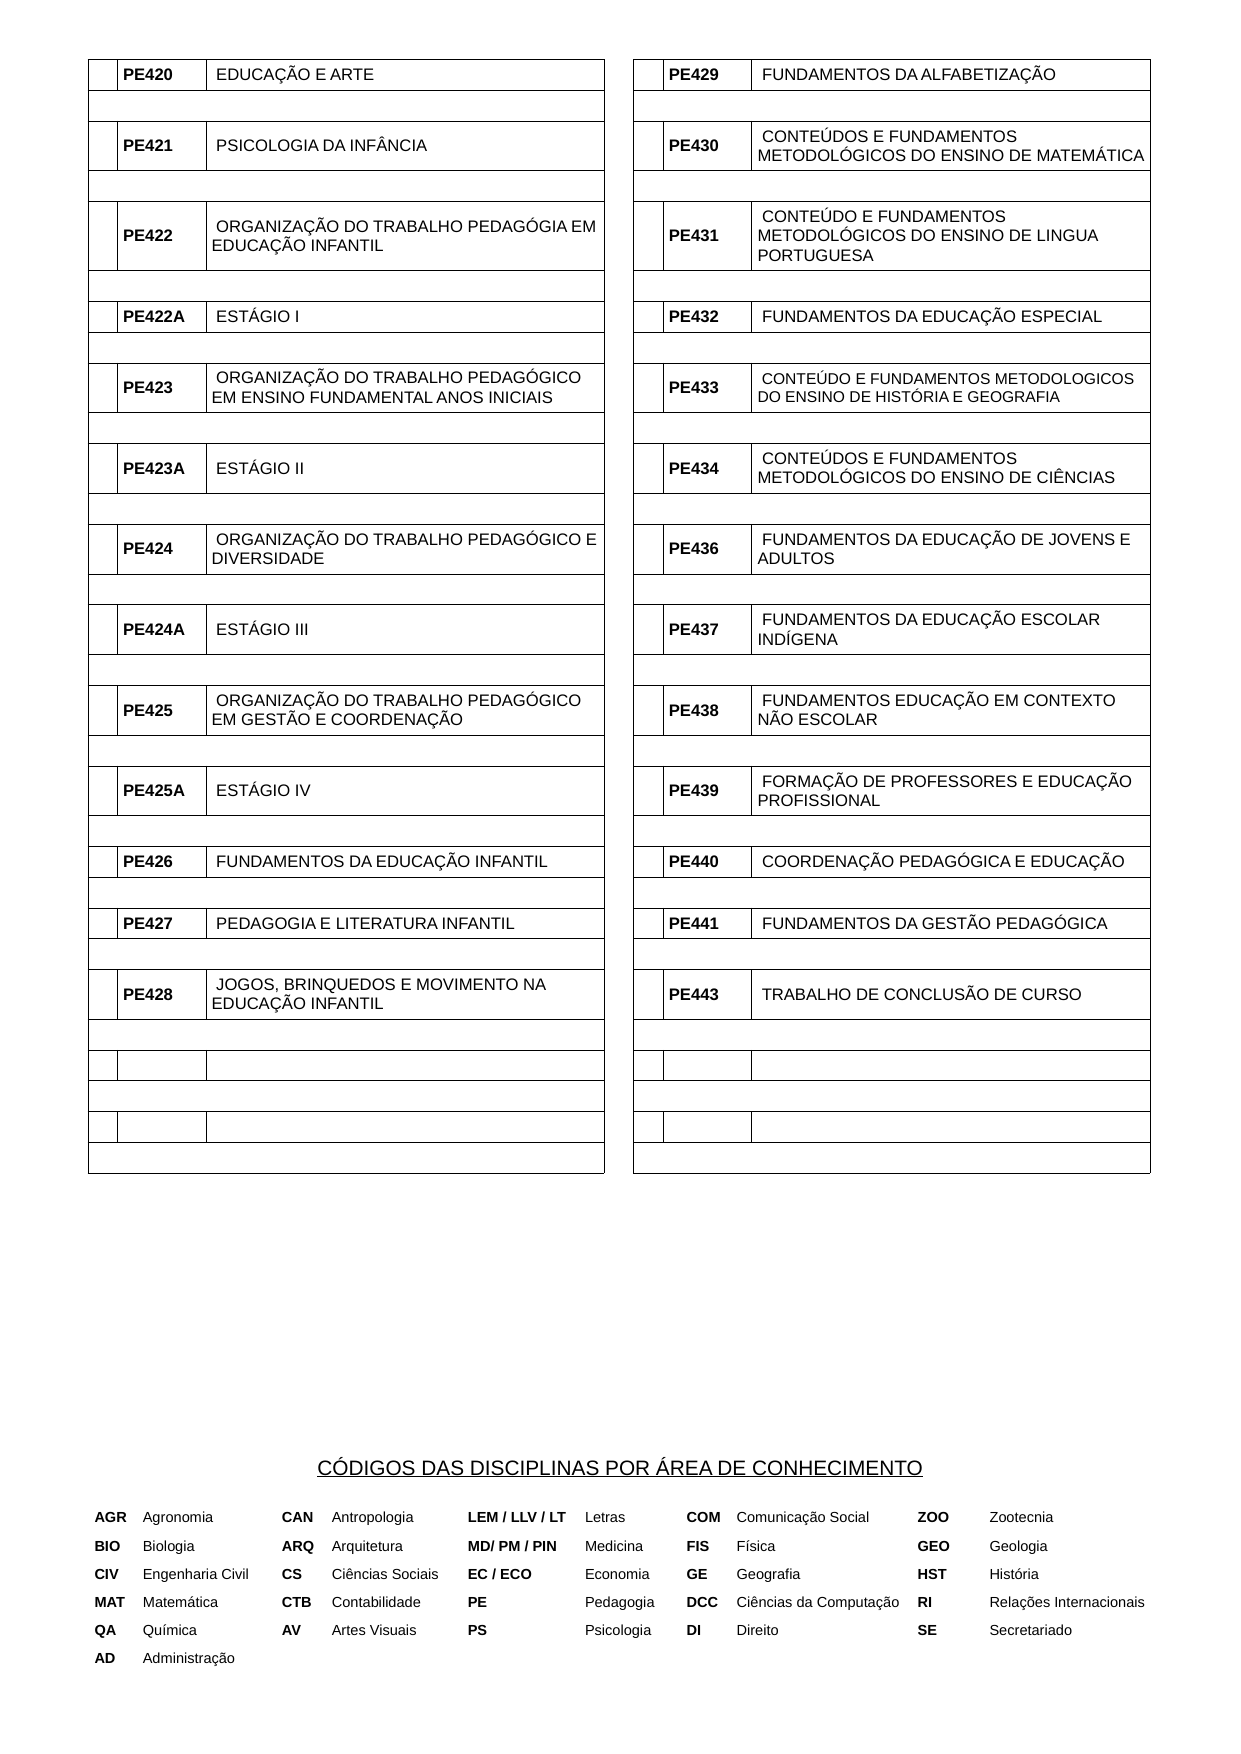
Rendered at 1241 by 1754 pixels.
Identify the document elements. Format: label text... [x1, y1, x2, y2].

table_header PE420 [118, 60, 206, 90]
text CÓDIGOS DAS DISCIPLINAS POR ÁREA DE CONHECIMENTO [88, 1455, 1152, 1479]
table_cell [634, 494, 1150, 524]
table_cell [276, 1645, 326, 1673]
table_cell [605, 654, 633, 685]
table_header CAN [276, 1503, 326, 1532]
table_cell [634, 1081, 1150, 1111]
table_cell [89, 686, 117, 735]
table_cell [89, 1143, 604, 1173]
table_cell ESTÁGIO IV [207, 767, 604, 815]
table_cell DCC [681, 1588, 731, 1616]
table_cell AD [89, 1645, 137, 1673]
table_cell [605, 908, 633, 938]
table_cell JOGOS, BRINQUEDOS E MOVIMENTO NA EDUCAÇÃO INFANTIL [207, 970, 604, 1019]
table_cell Ciências da Computação [731, 1588, 912, 1616]
table_cell PE439 [664, 767, 751, 815]
table_cell [605, 332, 633, 362]
table_cell Psicologia [579, 1616, 667, 1644]
table_header [634, 60, 663, 90]
table_header Letras [579, 1503, 667, 1532]
table_cell CONTEÚDO E FUNDAMENTOS METODOLÓGICOS DO ENSINO DE LINGUA PORTUGUESA [752, 202, 1150, 270]
table_cell [605, 735, 633, 766]
table_cell [605, 574, 633, 604]
table_cell [664, 1051, 751, 1080]
table_cell [634, 91, 1150, 121]
table_cell PE432 [664, 302, 751, 332]
table_cell [260, 1532, 276, 1560]
table_cell [634, 878, 1150, 908]
table_cell [634, 575, 1150, 604]
table_cell [605, 846, 633, 877]
table_cell [605, 685, 633, 735]
table_cell FUNDAMENTOS DA EDUCAÇÃO INFANTIL [207, 847, 604, 877]
table_cell DI [681, 1616, 731, 1644]
table_cell FUNDAMENTOS DA GESTÃO PEDAGÓGICA [752, 909, 1150, 938]
table_cell FUNDAMENTOS DA EDUCAÇÃO ESCOLAR INDÍGENA [752, 605, 1150, 654]
table_cell [634, 686, 663, 735]
table_cell PSICOLOGIA DA INFÂNCIA [207, 122, 604, 170]
table_cell PE425 [118, 686, 206, 735]
table_cell [260, 1616, 276, 1644]
table_cell PE436 [664, 525, 751, 573]
table_cell AV [276, 1616, 326, 1644]
table_cell [89, 171, 604, 201]
table_cell [89, 91, 604, 121]
table_cell [89, 1081, 604, 1111]
table_cell PE430 [664, 122, 751, 170]
table_cell Administração [137, 1645, 260, 1673]
table_cell [634, 171, 1150, 201]
table_cell [634, 939, 1150, 969]
table_cell Geologia [984, 1532, 1152, 1560]
table_cell [89, 202, 117, 270]
table_cell CONTEÚDOS E FUNDAMENTOS METODOLÓGICOS DO ENSINO DE CIÊNCIAS [752, 444, 1150, 493]
table_cell [260, 1588, 276, 1616]
table_cell PE427 [118, 909, 206, 938]
table_cell ORGANIZAÇÃO DO TRABALHO PEDAGÓGICO EM GESTÃO E COORDENAÇÃO [207, 686, 604, 735]
table_cell [634, 202, 663, 270]
table_cell [634, 655, 1150, 685]
table_cell PE421 [118, 122, 206, 170]
table_cell PE424 [118, 525, 206, 573]
table_cell PE431 [664, 202, 751, 270]
table_cell [89, 413, 604, 443]
table_cell PE434 [664, 444, 751, 493]
table_cell ESTÁGIO III [207, 605, 604, 654]
table_cell [89, 655, 604, 685]
table_cell [89, 333, 604, 362]
table_cell Biologia [137, 1532, 260, 1560]
table_cell [667, 1616, 681, 1644]
table_header PE429 [664, 60, 751, 90]
table_cell [605, 1080, 633, 1111]
table_cell [605, 301, 633, 332]
table_cell [605, 877, 633, 908]
table_cell [605, 969, 633, 1019]
table_header ZOO [912, 1503, 984, 1532]
table_cell [448, 1588, 462, 1616]
table_cell Química [137, 1616, 260, 1644]
table_cell Ciências Sociais [326, 1560, 448, 1588]
table_cell [579, 1645, 667, 1673]
table_cell [89, 122, 117, 170]
table_cell [89, 444, 117, 493]
table_cell [634, 736, 1150, 766]
table_cell [448, 1560, 462, 1588]
table_cell [89, 970, 117, 1019]
table_cell SE [912, 1616, 984, 1644]
table_cell PE [462, 1588, 579, 1616]
table_cell [89, 847, 117, 877]
table_cell PE428 [118, 970, 206, 1019]
table_cell ARQ [276, 1532, 326, 1560]
table_header [260, 1503, 276, 1532]
table_cell CTB [276, 1588, 326, 1616]
table_cell ORGANIZAÇÃO DO TRABALHO PEDAGÓGICO EM ENSINO FUNDAMENTAL ANOS INICIAIS [207, 364, 604, 412]
table_cell COORDENAÇÃO PEDAGÓGICA E EDUCAÇÃO [752, 847, 1150, 877]
table_cell PE423A [118, 444, 206, 493]
table_cell [634, 271, 1150, 301]
table_cell [605, 1111, 633, 1142]
table_cell [634, 525, 663, 573]
table_header LEM / LLV / LT [462, 1503, 579, 1532]
table_cell RI [912, 1588, 984, 1616]
table_cell [89, 364, 117, 412]
table_cell [89, 302, 117, 332]
table_cell [605, 815, 633, 846]
table_cell [634, 909, 663, 938]
table_header [448, 1503, 462, 1532]
table_cell HST [912, 1560, 984, 1588]
table_cell [605, 412, 633, 443]
table_cell FIS [681, 1532, 731, 1560]
table_cell FUNDAMENTOS DA EDUCAÇÃO DE JOVENS E ADULTOS [752, 525, 1150, 573]
table_header [89, 60, 117, 90]
table_cell PE438 [664, 686, 751, 735]
table_cell Economia [579, 1560, 667, 1588]
table_cell [634, 1143, 1150, 1173]
table_cell EC / ECO [462, 1560, 579, 1588]
table_header Agronomia [137, 1503, 260, 1532]
table_cell BIO [89, 1532, 137, 1560]
table_cell [448, 1645, 462, 1673]
table_cell [89, 1051, 117, 1080]
table_cell [89, 939, 604, 969]
table_cell FUNDAMENTOS EDUCAÇÃO EM CONTEXTO NÃO ESCOLAR [752, 686, 1150, 735]
table_cell Artes Visuais [326, 1616, 448, 1644]
table_cell [667, 1560, 681, 1588]
table_header EDUCAÇÃO E ARTE [207, 60, 604, 90]
table_cell [605, 170, 633, 201]
table_cell [634, 605, 663, 654]
table_cell [605, 938, 633, 969]
table_cell PE426 [118, 847, 206, 877]
table_cell Engenharia Civil [137, 1560, 260, 1588]
table_cell [605, 1019, 633, 1050]
table_cell [664, 1112, 751, 1142]
table_cell [634, 970, 663, 1019]
table_cell PS [462, 1616, 579, 1644]
table_cell PE440 [664, 847, 751, 877]
table_cell [89, 1112, 117, 1142]
table_header AGR [89, 1503, 137, 1532]
table_cell [605, 1050, 633, 1080]
table_cell [118, 1051, 206, 1080]
table_cell CONTEÚDO E FUNDAMENTOS METODOLOGICOS DO ENSINO DE HISTÓRIA E GEOGRAFIA [752, 364, 1150, 412]
table_cell [89, 605, 117, 654]
table_cell [667, 1645, 681, 1673]
table_cell GE [681, 1560, 731, 1588]
table_cell [634, 1051, 663, 1080]
table_cell [605, 766, 633, 815]
table_cell FORMAÇÃO DE PROFESSORES E EDUCAÇÃO PROFISSIONAL [752, 767, 1150, 815]
table_cell [667, 1532, 681, 1560]
table_cell MD/ PM / PIN [462, 1532, 579, 1560]
table_cell [731, 1645, 912, 1673]
table_cell [667, 1588, 681, 1616]
table_header FUNDAMENTOS DA ALFABETIZAÇÃO [752, 60, 1150, 90]
table_cell Arquitetura [326, 1532, 448, 1560]
table_cell [462, 1645, 579, 1673]
table_cell CS [276, 1560, 326, 1588]
table_cell [752, 1112, 1150, 1142]
table_cell ORGANIZAÇÃO DO TRABALHO PEDAGÓGIA EM EDUCAÇÃO INFANTIL [207, 202, 604, 270]
table_cell [634, 816, 1150, 846]
table_cell MAT [89, 1588, 137, 1616]
table_cell PE422 [118, 202, 206, 270]
table_cell [89, 575, 604, 604]
table_cell [634, 1020, 1150, 1050]
table_cell [89, 1020, 604, 1050]
table_header COM [681, 1503, 731, 1532]
table_cell [207, 1051, 604, 1080]
table_cell TRABALHO DE CONCLUSÃO DE CURSO [752, 970, 1150, 1019]
table_cell [681, 1645, 731, 1673]
table_cell [260, 1560, 276, 1588]
table_cell [634, 444, 663, 493]
table_cell [634, 413, 1150, 443]
table_cell [634, 122, 663, 170]
table_cell [207, 1112, 604, 1142]
table_cell [89, 816, 604, 846]
table_cell [89, 494, 604, 524]
table_cell QA [89, 1616, 137, 1644]
table_cell ESTÁGIO I [207, 302, 604, 332]
table_cell [634, 847, 663, 877]
table_cell GEO [912, 1532, 984, 1560]
table_cell [984, 1645, 1152, 1673]
table_cell [605, 270, 633, 301]
table_cell Física [731, 1532, 912, 1560]
table_cell PE424A [118, 605, 206, 654]
table_cell ORGANIZAÇÃO DO TRABALHO PEDAGÓGICO E DIVERSIDADE [207, 525, 604, 573]
table_cell ESTÁGIO II [207, 444, 604, 493]
table_header Comunicação Social [731, 1503, 912, 1532]
table_cell [752, 1051, 1150, 1080]
table_header Zootecnia [984, 1503, 1152, 1532]
table_cell Relações Internacionais [984, 1588, 1152, 1616]
table_cell [634, 1112, 663, 1142]
table_cell [605, 121, 633, 170]
table_header Antropologia [326, 1503, 448, 1532]
table_cell [605, 201, 633, 270]
table_cell [89, 878, 604, 908]
table_cell [605, 524, 633, 573]
table_header [667, 1503, 681, 1532]
table_cell [605, 1142, 633, 1173]
table_cell PE423 [118, 364, 206, 412]
table_cell [89, 909, 117, 938]
table_cell [605, 363, 633, 412]
table_cell PE441 [664, 909, 751, 938]
table_cell Direito [731, 1616, 912, 1644]
table_cell História [984, 1560, 1152, 1588]
table_cell Medicina [579, 1532, 667, 1560]
table_cell [634, 333, 1150, 362]
table_cell [448, 1532, 462, 1560]
table_cell [634, 767, 663, 815]
table_cell [89, 767, 117, 815]
table_cell FUNDAMENTOS DA EDUCAÇÃO ESPECIAL [752, 302, 1150, 332]
table_cell [89, 736, 604, 766]
table_cell CIV [89, 1560, 137, 1588]
table_cell PE443 [664, 970, 751, 1019]
table_cell [89, 525, 117, 573]
table_cell [118, 1112, 206, 1142]
table_header [605, 59, 633, 90]
table_cell [605, 604, 633, 654]
table_cell Pedagogia [579, 1588, 667, 1616]
table_cell PE437 [664, 605, 751, 654]
table_cell [448, 1616, 462, 1644]
table_cell Secretariado [984, 1616, 1152, 1644]
table_cell [634, 364, 663, 412]
table_cell PE425A [118, 767, 206, 815]
table_cell [260, 1645, 276, 1673]
table_cell [605, 493, 633, 524]
table_cell [634, 302, 663, 332]
table_cell [89, 271, 604, 301]
table_cell Geografia [731, 1560, 912, 1588]
table_cell CONTEÚDOS E FUNDAMENTOS METODOLÓGICOS DO ENSINO DE MATEMÁTICA [752, 122, 1150, 170]
table_cell Contabilidade [326, 1588, 448, 1616]
table_cell [605, 443, 633, 493]
table_cell [605, 90, 633, 121]
table_cell Matemática [137, 1588, 260, 1616]
table_cell PEDAGOGIA E LITERATURA INFANTIL [207, 909, 604, 938]
table_cell PE422A [118, 302, 206, 332]
table_cell PE433 [664, 364, 751, 412]
table_cell [326, 1645, 448, 1673]
table_cell [912, 1645, 984, 1673]
